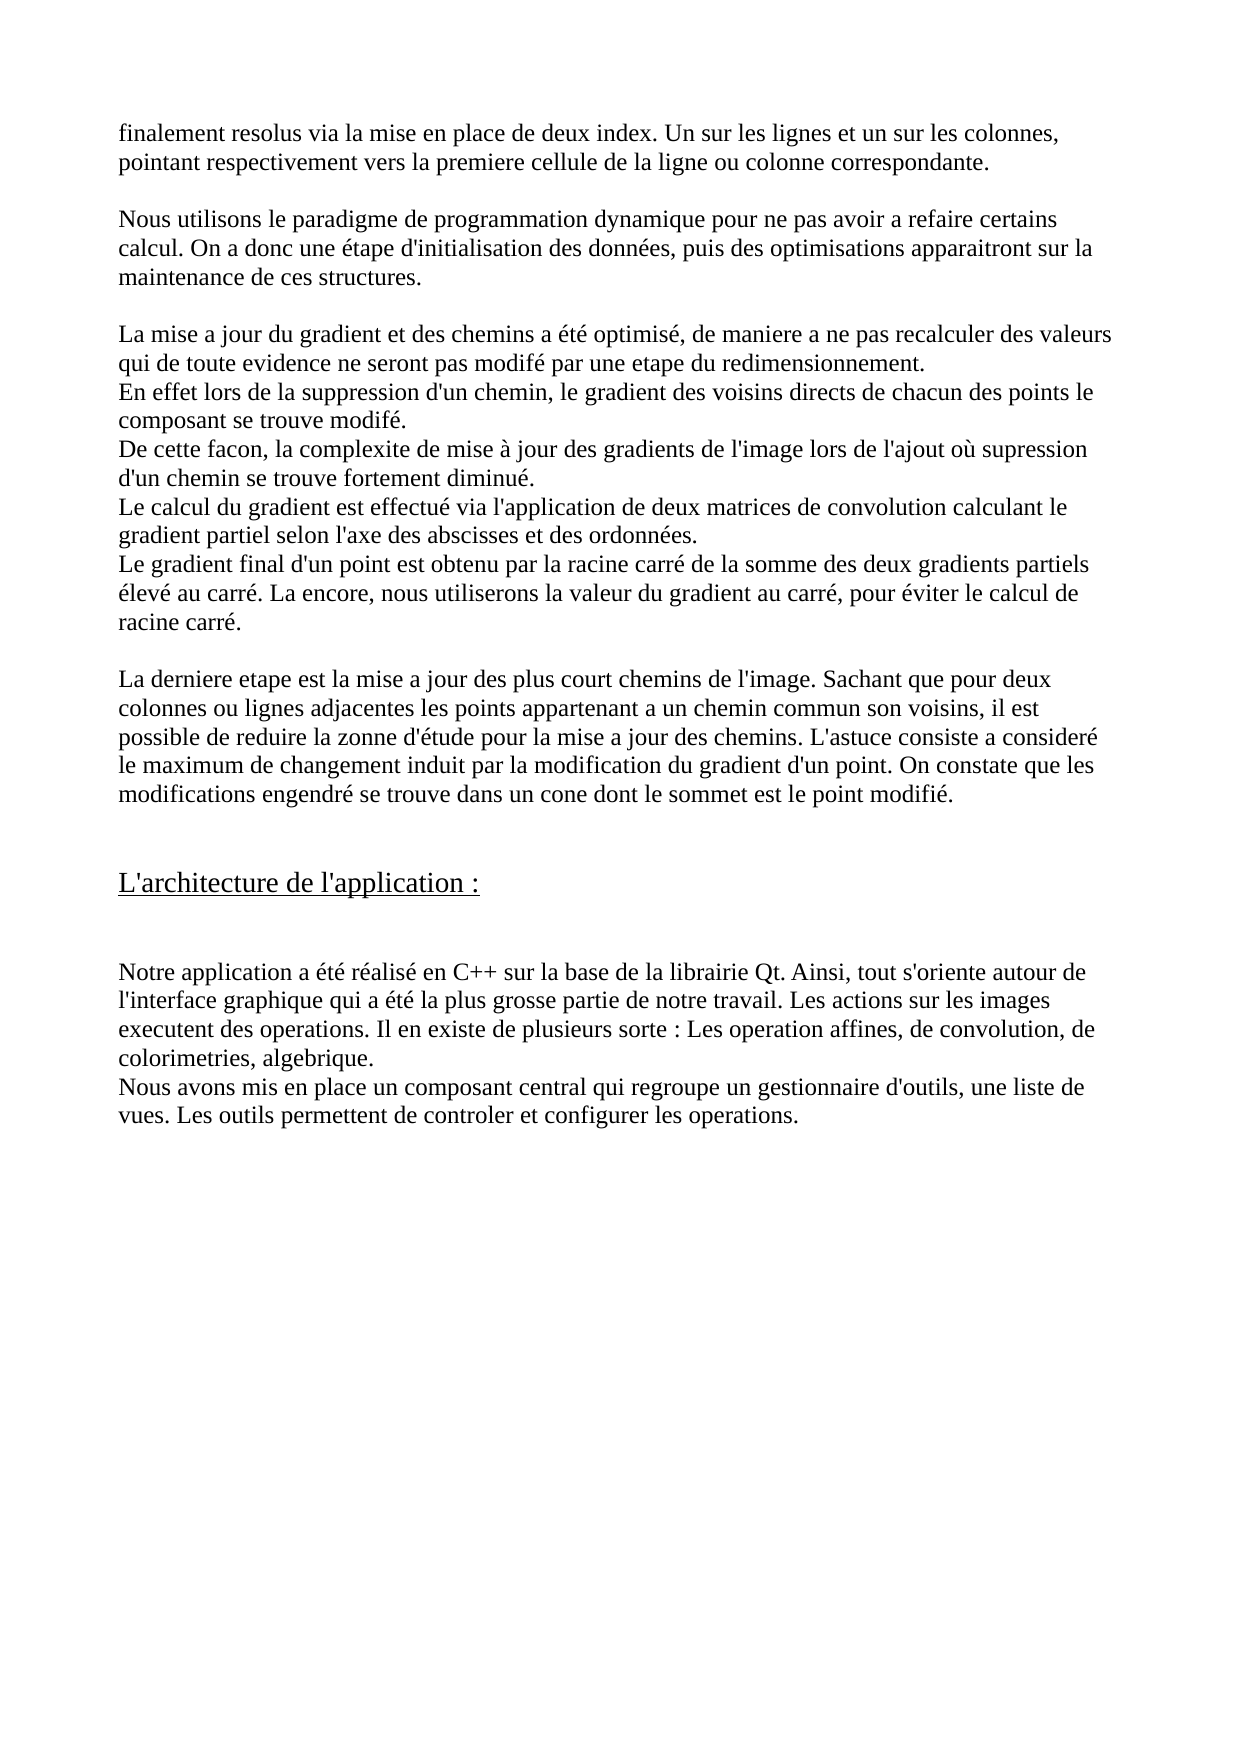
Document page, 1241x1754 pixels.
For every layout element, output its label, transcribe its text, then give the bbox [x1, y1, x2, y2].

text finalement resolus via la mise en place de deux index. Un sur les lignes et un sur les colonnes, pointant respectivement vers la premiere cellule de la ligne ou colonne correspondante. [118, 118, 1122, 176]
text En effet lors de la suppression d'un chemin, le gradient des voisins directs de chacun des points le composant se trouve modifé. [118, 377, 1122, 434]
text De cette facon, la complexite de mise à jour des gradients de l'image lors de l'ajout où supression d'un chemin se trouve fortement diminué. [118, 434, 1122, 492]
text Nous utilisons le paradigme de programmation dynamique pour ne pas avoir a refaire certains calcul. On a donc une étape d'initialisation des données, puis des optimisations apparaitront sur la maintenance de ces structures. [118, 204, 1122, 291]
text Le calcul du gradient est effectué via l'application de deux matrices de convolution calculant le gradient partiel selon l'axe des abscisses et des ordonnées. [118, 492, 1122, 549]
text L'architecture de l'application : [118, 866, 1122, 899]
text Le gradient final d'un point est obtenu par la racine carré de la somme des deux gradients partiels élevé au carré. La encore, nous utiliserons la valeur du gradient au carré, pour éviter le calcul de racine carré. [118, 549, 1122, 636]
text La derniere etape est la mise a jour des plus court chemins de l'image. Sachant que pour deux colonnes ou lignes adjacentes les points appartenant a un chemin commun son voisins, il est possible de reduire la zonne d'étude pour la mise a jour des chemins. L'astuce consiste a consideré le maximum de changement induit par la modification du gradient d'un point. On constate que les modifications engendré se trouve dans un cone dont le sommet est le point modifié. [118, 664, 1122, 808]
text Notre application a été réalisé en C++ sur la base de la librairie Qt. Ainsi, tout s'oriente autour de l'interface graphique qui a été la plus grosse partie de notre travail. Les actions sur les images executent des operations. Il en existe de plusieurs sorte : Les operation affines, de convolution, de colorimetries, algebrique. [118, 957, 1122, 1072]
text La mise a jour du gradient et des chemins a été optimisé, de maniere a ne pas recalculer des valeurs qui de toute evidence ne seront pas modifé par une etape du redimensionnement. [118, 319, 1122, 377]
text Nous avons mis en place un composant central qui regroupe un gestionnaire d'outils, une liste de vues. Les outils permettent de controler et configurer les operations. [118, 1072, 1122, 1129]
